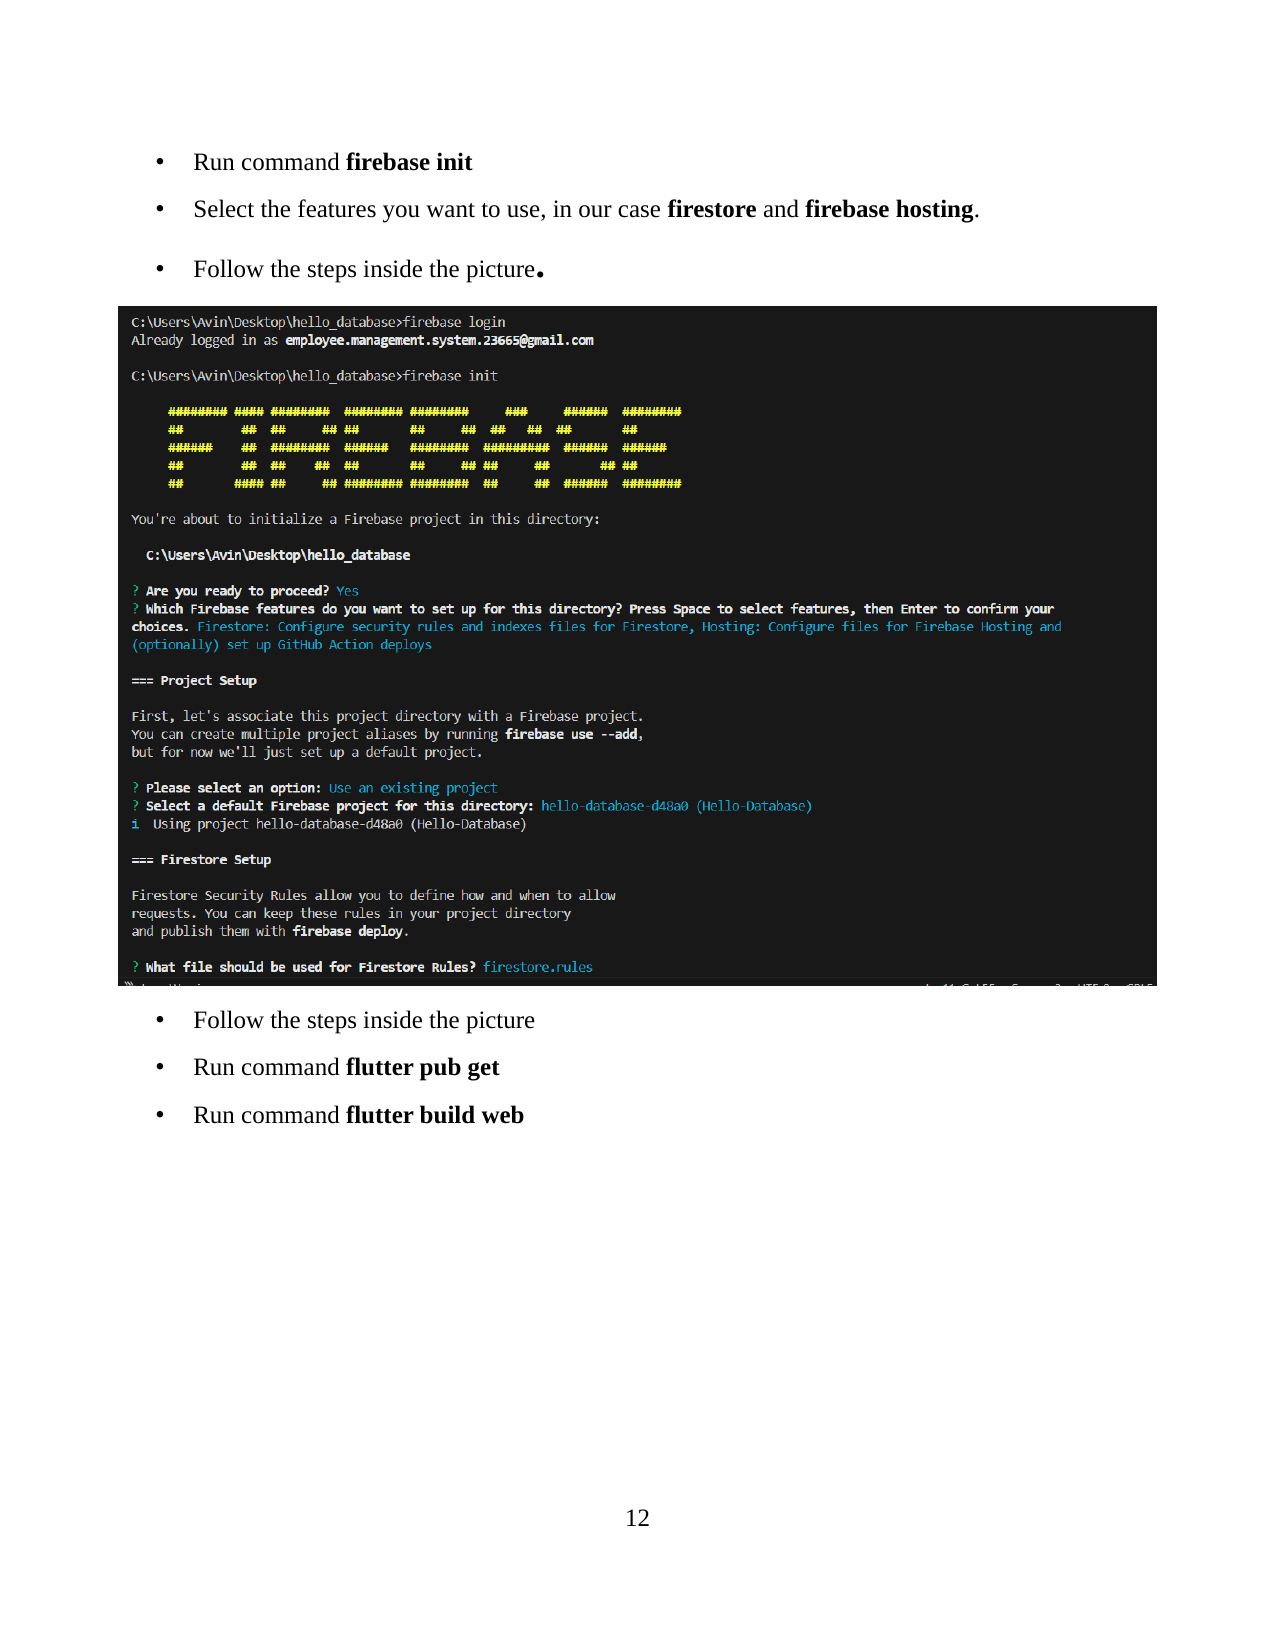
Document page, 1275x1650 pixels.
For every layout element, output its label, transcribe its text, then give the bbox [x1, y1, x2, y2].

list Run command firebase init [156, 147, 1157, 176]
list Select the features you want to use, in our case firestore and firebase hosting. [156, 194, 1157, 223]
list Run command flutter pub get [156, 1052, 1157, 1081]
picture [118, 306, 1157, 986]
list Follow the steps inside the picture [156, 1005, 1157, 1033]
list Run command flutter build web [156, 1100, 1157, 1129]
list Follow the steps inside the picture. [156, 242, 1157, 286]
